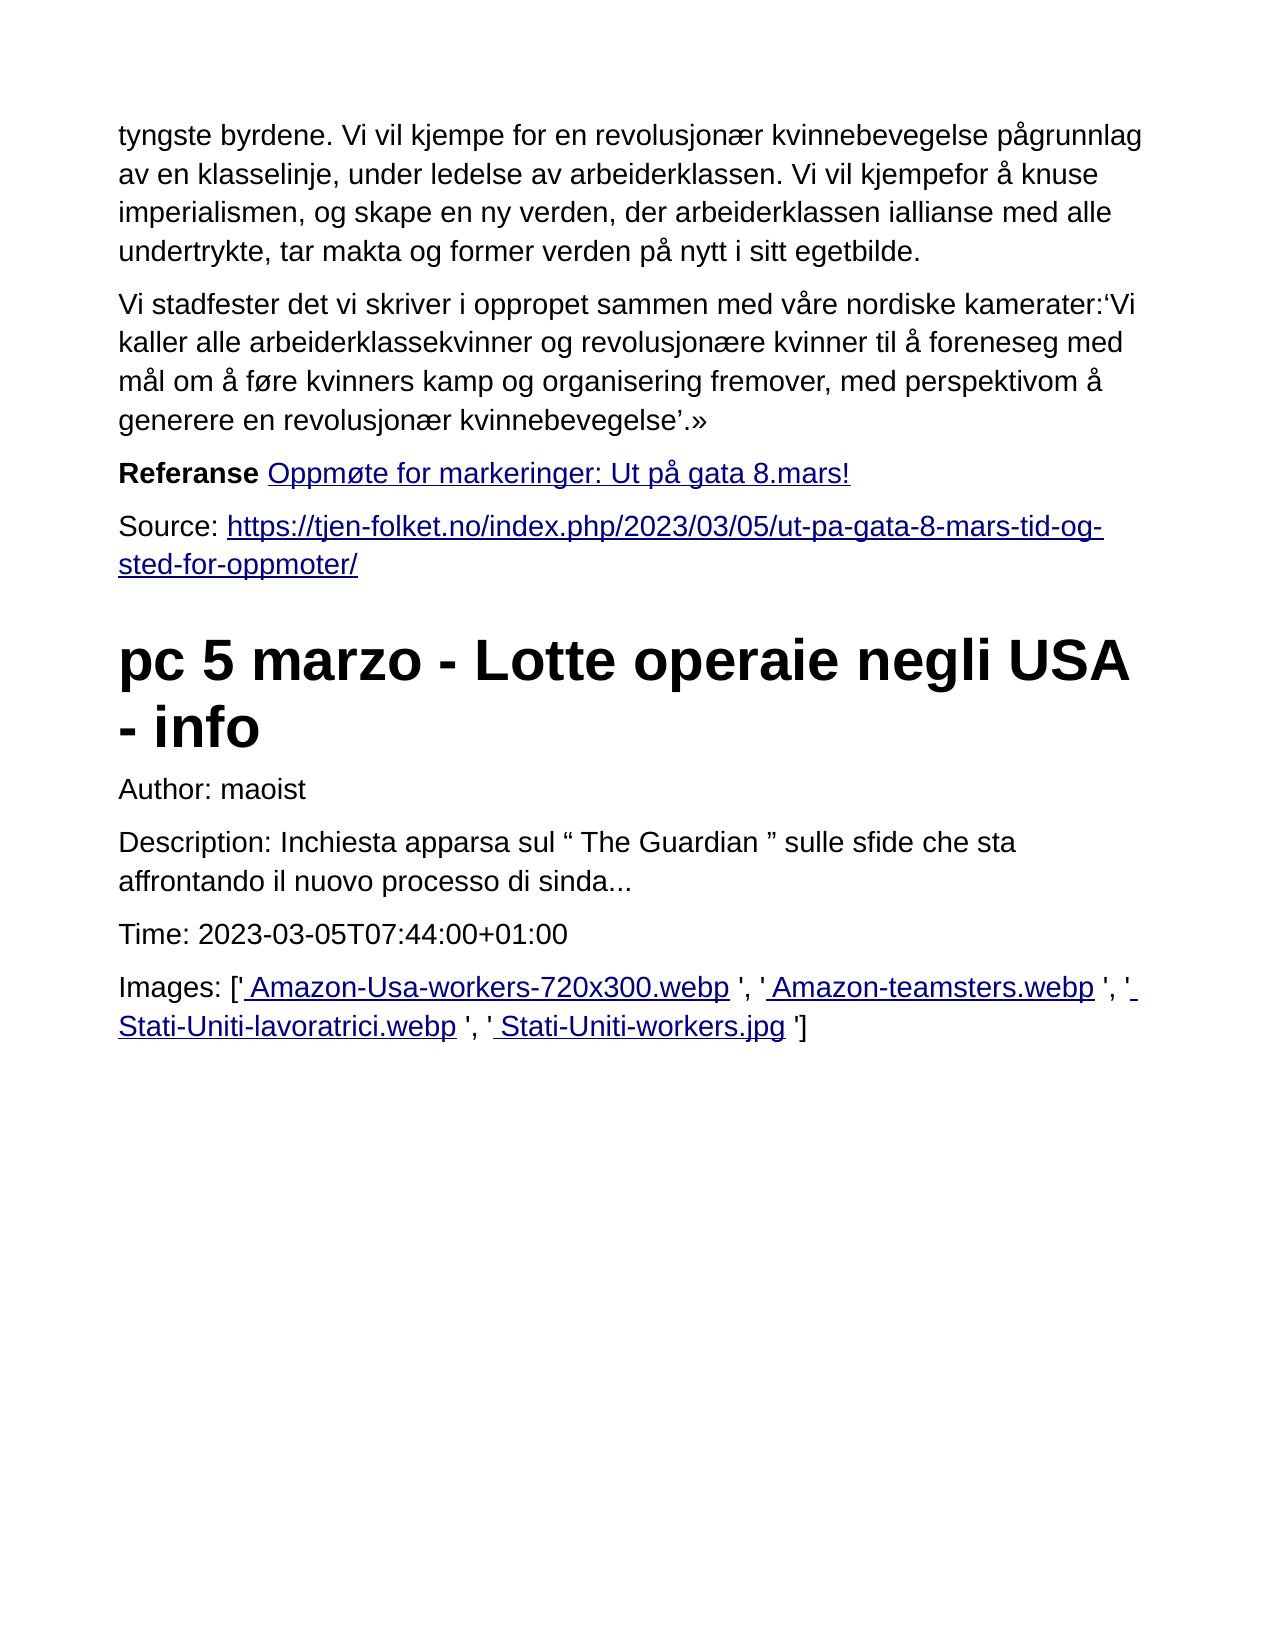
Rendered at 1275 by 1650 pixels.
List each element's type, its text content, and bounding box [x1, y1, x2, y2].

subtitle pc 5 marzo - Lotte operaie negli USA - info [118, 625, 1157, 759]
text Author: maoist [118, 772, 1157, 806]
text tyngste byrdene. Vi vil kjempe for en revolusjonær kvinnebevegelse pågrunnlag av en klasselinje, under ledelse av arbeiderklassen. Vi vil kjempefor å knuse imperialismen, og skape en ny verden, der arbeiderklassen iallianse med alle undertrykte, tar makta og former verden på nytt i sitt egetbilde. [118, 118, 1157, 267]
text Source: https://tjen-folket.no/index.php/2023/03/05/ut-pa-gata-8-mars-tid-og-sted-for-oppmoter/ [118, 509, 1157, 581]
text Description: Inchiesta apparsa sul “ The Guardian ” sulle sfide che sta affrontando il nuovo processo di sinda... [118, 825, 1157, 897]
text Referanse Oppmøte for markeringer: Ut på gata 8.mars! [118, 456, 1157, 489]
text Vi stadfester det vi skriver i oppropet sammen med våre nordiske kamerater:‘Vi kaller alle arbeiderklassekvinner og revolusjonære kvinner til å foreneseg med mål om å føre kvinners kamp og organisering fremover, med perspektivom å generere en revolusjonær kvinnebevegelse’.» [118, 287, 1157, 436]
text Time: 2023-03-05T07:44:00+01:00 [118, 917, 1157, 950]
text Images: [' Amazon-Usa-workers-720x300.webp ', ' Amazon-teamsters.webp ', ' Stati-Uniti-lavoratrici.webp ', ' Stati-Uniti-workers.jpg '] [118, 970, 1157, 1042]
